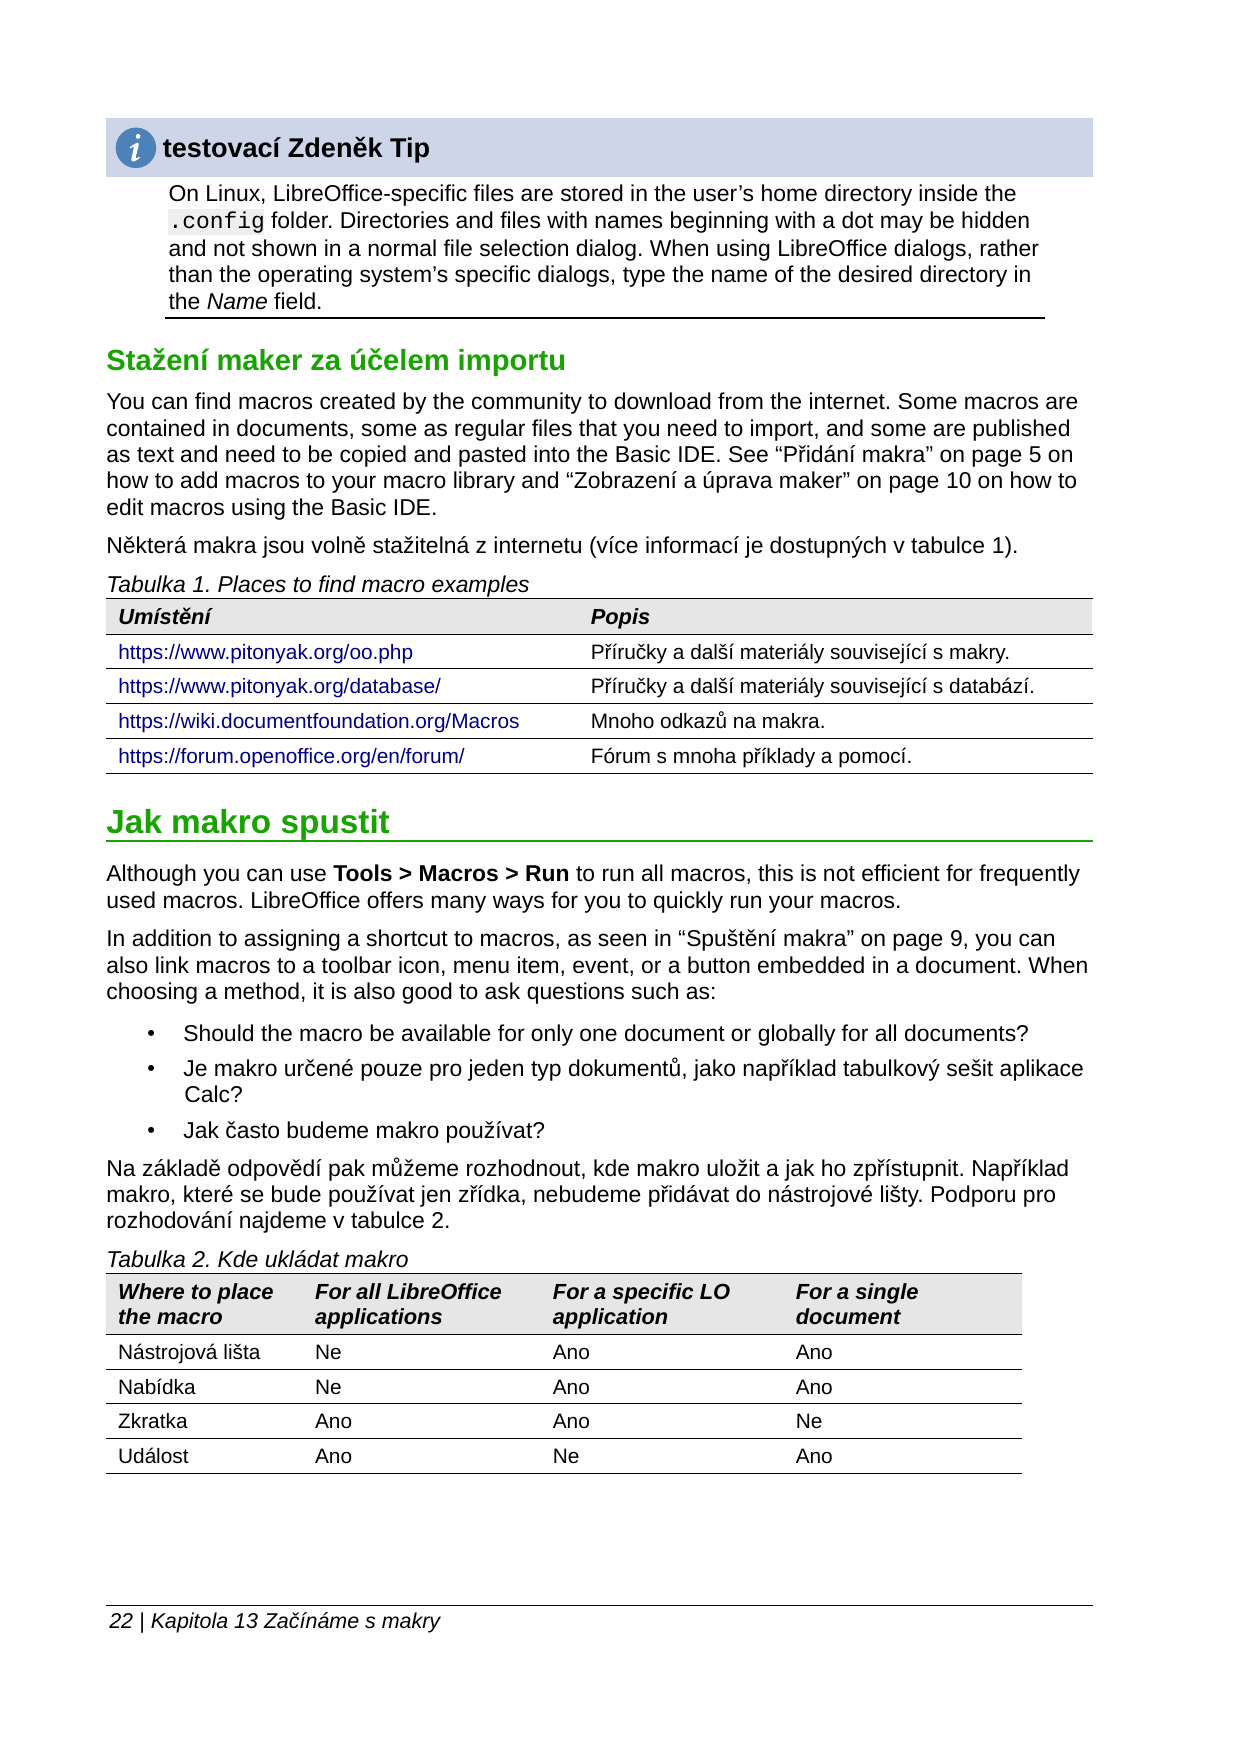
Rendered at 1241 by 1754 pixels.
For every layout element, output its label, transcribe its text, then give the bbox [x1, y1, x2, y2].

subtitle Stažení maker za účelem importu [106, 343, 1093, 376]
list Je makro určené pouze pro jeden typ dokumentů, jako například tabulkový sešit aplikace Calc? [144, 1052, 1093, 1108]
table_header Popis [579, 599, 1092, 634]
table_header For a single document [784, 1274, 1022, 1334]
table_cell Fórum s mnoha příklady a pomocí. [579, 739, 1092, 772]
table_cell https://wiki.documentfoundation.org/Macros [106, 704, 579, 738]
list Although you can use Tools > Macros > Run to run all macros, this is not efficient for frequently used macros. LibreOffice offers many ways for you to quickly run your macros. [106, 860, 1093, 913]
table_cell Událost [106, 1439, 303, 1473]
table_cell Ano [541, 1404, 784, 1438]
text You can find macros created by the community to download from the internet. Some macros are contained in documents, some as regular files that you need to import, and some are published as text and need to be copied and pasted into the Basic IDE. See “Adding a macro” on page 4 on how to add macros to your macro library and “Viewing and editing macros” on page 9 on how to edit macros using the Basic IDE. [106, 388, 1093, 520]
table_cell https://forum.openoffice.org/en/forum/ [106, 739, 579, 772]
table_cell Zkratka [106, 1404, 303, 1438]
table_cell Ano [784, 1335, 1022, 1368]
table_cell https://www.pitonyak.org/oo.php [106, 635, 579, 668]
table_cell Ano [541, 1370, 784, 1403]
text Na základě odpovědí pak můžeme rozhodnout, kde makro uložit a jak ho zpřístupnit. Například makro, které se bude používat jen zřídka, nebudeme přidávat do nástrojové lišty. Podporu pro rozhodování najdeme v tabulce 2. [106, 1155, 1093, 1234]
table_cell Příručky a další materiály související s makry. [579, 635, 1092, 668]
table_cell Ne [541, 1439, 784, 1473]
table_cell Ano [541, 1335, 784, 1368]
text Tabulka 1. Places to find macro examples [106, 571, 1093, 598]
table_cell Nabídka [106, 1370, 303, 1403]
table_header Where to place the macro [106, 1274, 303, 1334]
table_cell Ne [303, 1370, 541, 1403]
table_cell https://www.pitonyak.org/database/ [106, 669, 579, 703]
table_cell Příručky a další materiály související s databází. [579, 669, 1092, 703]
table_cell Ano [784, 1370, 1022, 1403]
table_cell Ne [784, 1404, 1022, 1438]
table_cell Ne [303, 1335, 541, 1368]
text Některá makra jsou volně stažitelná z internetu (více informací je dostupných v tabulce 1). [106, 532, 1093, 559]
table_header Umístění [106, 599, 579, 634]
list Should the macro be available for only one document or globally for all documents? [144, 1017, 1093, 1046]
text Tabulka 2. Kde ukládat makro [106, 1246, 1093, 1273]
table_cell Ano [303, 1439, 541, 1473]
table_cell Mnoho odkazů na makra. [579, 704, 1092, 738]
table_cell Nástrojová lišta [106, 1335, 303, 1368]
text On Linux, LibreOffice-specific files are stored in the user’s home directory inside the .config folder. Directories and files with names beginning with a dot may be hidden and not shown in a normal file selection dialog. When using LibreOffice dialogs, rather than the operating system’s specific dialogs, type the name of the desired directory in the Name field. [165, 177, 1045, 317]
table_header For a specific LO application [541, 1274, 784, 1334]
subtitle Jak makro spustit [106, 802, 1093, 840]
table_cell Ano [784, 1439, 1022, 1473]
list In addition to assigning a shortcut to macros, as seen in “Running a macro” on page 8, you can also link macros to a toolbar icon, menu item, event, or a button embedded in a document. When choosing a method, it is also good to ask questions such as: [106, 925, 1093, 1004]
subtitle testovací Zdeněk Tip [106, 118, 1093, 177]
list Jak často budeme makro používat? [144, 1114, 1093, 1146]
table_cell Ano [303, 1404, 541, 1438]
table_header For all LibreOffice applications [303, 1274, 541, 1334]
